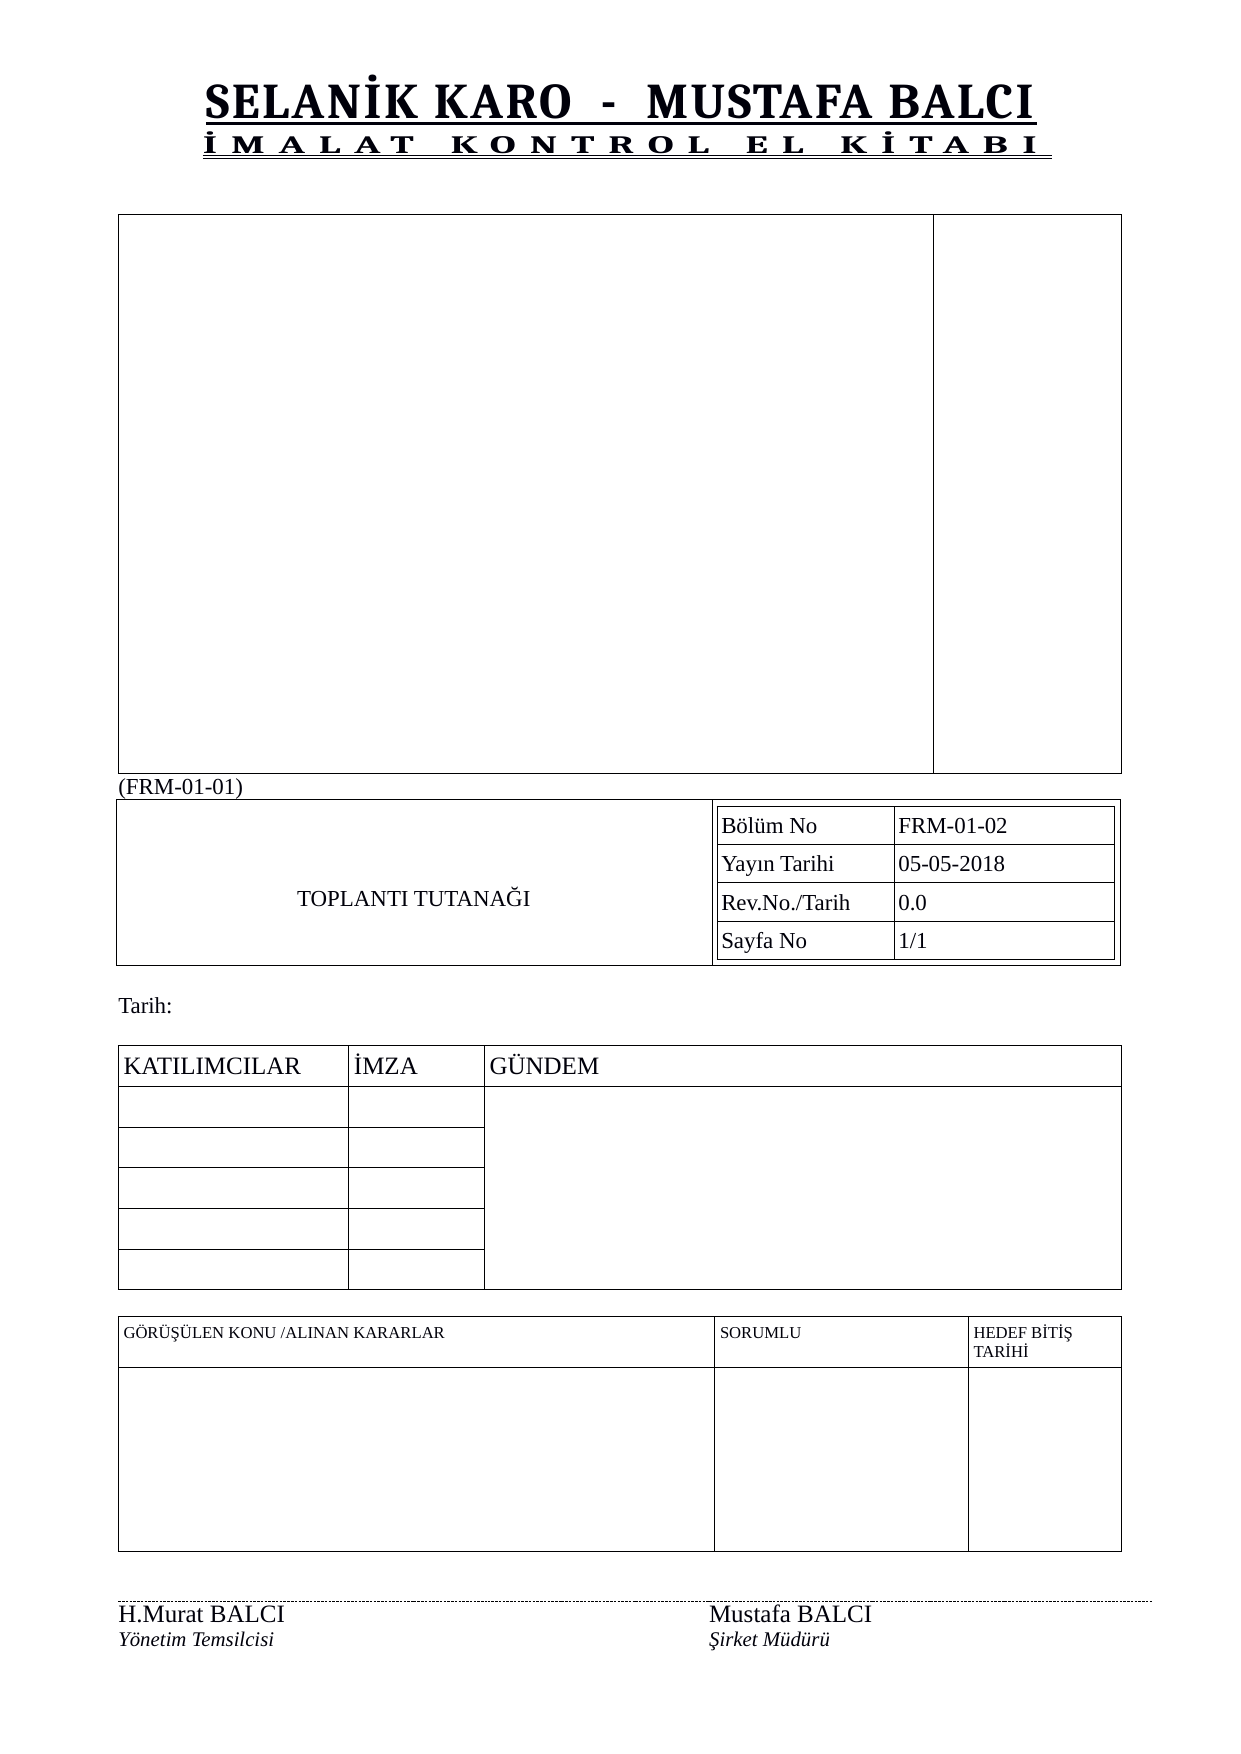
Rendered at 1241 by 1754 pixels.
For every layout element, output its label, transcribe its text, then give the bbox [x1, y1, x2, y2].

table_cell 05-05-2018 [895, 845, 1114, 882]
table_cell [715, 1368, 968, 1551]
table_cell 1/1 [895, 922, 1114, 959]
table_cell [349, 1128, 484, 1167]
table_cell 0.0 [895, 883, 1114, 921]
table_cell [119, 215, 933, 772]
table_cell [934, 215, 1121, 772]
table_header Bölüm No [718, 807, 894, 844]
table_cell [119, 1209, 348, 1248]
table_cell Yayın Tarihi [718, 845, 894, 882]
table_cell Rev.No./Tarih [718, 883, 894, 921]
table_cell [119, 1250, 348, 1289]
table_cell [969, 1368, 1121, 1551]
table_header KATILIMCILAR [119, 1046, 348, 1086]
table_header HEDEF BİTİŞ TARİHİ [969, 1317, 1121, 1366]
table_cell [119, 1368, 714, 1551]
table_header [713, 800, 1120, 965]
table_cell [119, 1168, 348, 1208]
table_cell [119, 1128, 348, 1167]
table_cell [349, 1168, 484, 1208]
table_header FRM-01-02 [895, 807, 1114, 844]
table_header GÖRÜŞÜLEN KONU /ALINAN KARARLAR [119, 1317, 714, 1366]
table_header TOPLANTI TUTANAĞI [117, 800, 712, 965]
table_header İMZA [349, 1046, 484, 1086]
text Tarih: [118, 992, 1122, 1018]
table_cell [485, 1087, 1121, 1289]
table_cell [349, 1087, 484, 1126]
table_cell [349, 1250, 484, 1289]
text (FRM-01-01) [118, 774, 1122, 799]
table_header SORUMLU [715, 1317, 968, 1366]
table_header GÜNDEM [485, 1046, 1121, 1086]
table_cell [349, 1209, 484, 1248]
table_cell [119, 1087, 348, 1126]
table_cell Sayfa No [718, 922, 894, 959]
